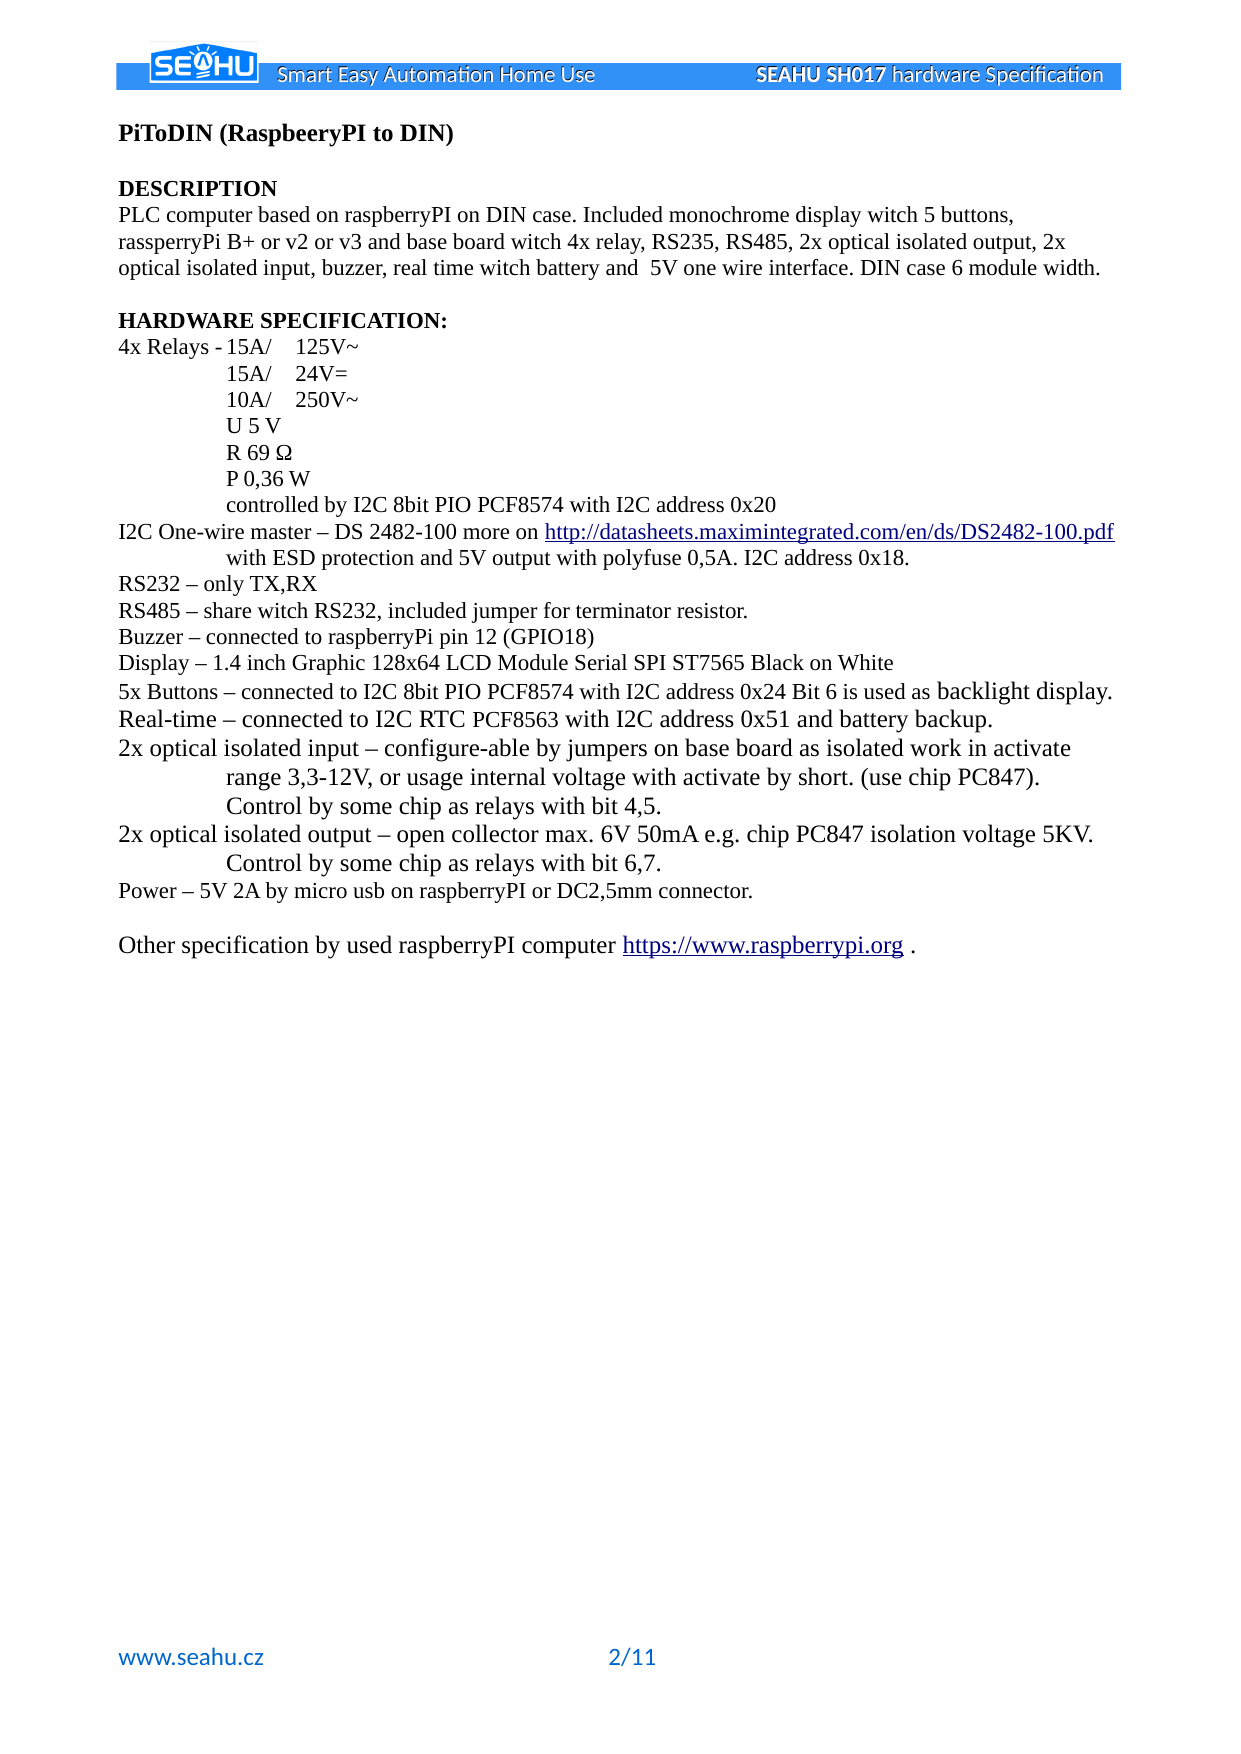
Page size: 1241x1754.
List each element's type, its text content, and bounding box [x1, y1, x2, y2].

text 2x optical isolated output – open collector max. 6V 50mA e.g. chip PC847 isolation voltage 5KV. Control by some chip as relays with bit 6,7. [118, 819, 1122, 877]
text RS485 – share witch RS232, included jumper for terminator resistor. [118, 597, 1122, 623]
text I2C One-wire master – DS 2482-100 more on http://datasheets.maximintegrated.com/en/ds/DS2482-100.pdf [118, 518, 1122, 544]
text PiToDIN (RaspbeeryPI to DIN) [118, 118, 1122, 146]
text DESCRIPTION [118, 175, 1122, 201]
text controlled by I2C 8bit PIO PCF8574 with I2C address 0x20 [118, 491, 1122, 518]
text with ESD protection and 5V output with polyfuse 0,5A. I2C address 0x18. [118, 544, 1122, 570]
text RS232 – only TX,RX [118, 570, 1122, 597]
text P 0,36 W [118, 465, 1122, 491]
text U 5 V [118, 412, 1122, 439]
text 10A/ 250V~ [118, 386, 1122, 412]
text HARDWARE SPECIFICATION: [118, 307, 1122, 333]
text Display – 1.4 inch Graphic 128x64 LCD Module Serial SPI ST7565 Black on White [118, 649, 1122, 676]
text 5x Buttons – connected to I2C 8bit PIO PCF8574 with I2C address 0x24 Bit 6 is used as backlight display. [118, 676, 1122, 704]
text R 69 Ω [118, 439, 1122, 465]
text Real-time – connected to I2C RTC PCF8563 with I2C address 0x51 and battery backup. [118, 704, 1122, 733]
text Other specification by used raspberryPI computer https://www.raspberrypi.org . [118, 930, 1122, 958]
text 2x optical isolated input – configure-able by jumpers on base board as isolated work in activate range 3,3-12V, or usage internal voltage with activate by short. (use chip PC847). Control by some chip as relays with bit 4,5. [118, 733, 1122, 819]
text 4x Relays - 15A/ 125V~ [118, 333, 1122, 359]
picture [149, 41, 259, 83]
text PLC computer based on raspberryPI on DIN case. Included monochrome display witch 5 buttons, rassperryPi B+ or v2 or v3 and base board witch 4x relay, RS235, RS485, 2x optical isolated output, 2x optical isolated input, buzzer, real time witch battery and 5V one wire interface. DIN case 6 module width. [118, 201, 1122, 281]
text Power – 5V 2A by micro usb on raspberryPI or DC2,5mm connector. [118, 877, 1122, 903]
text Buzzer – connected to raspberryPi pin 12 (GPIO18) [118, 623, 1122, 649]
text 15A/ 24V= [118, 359, 1122, 386]
